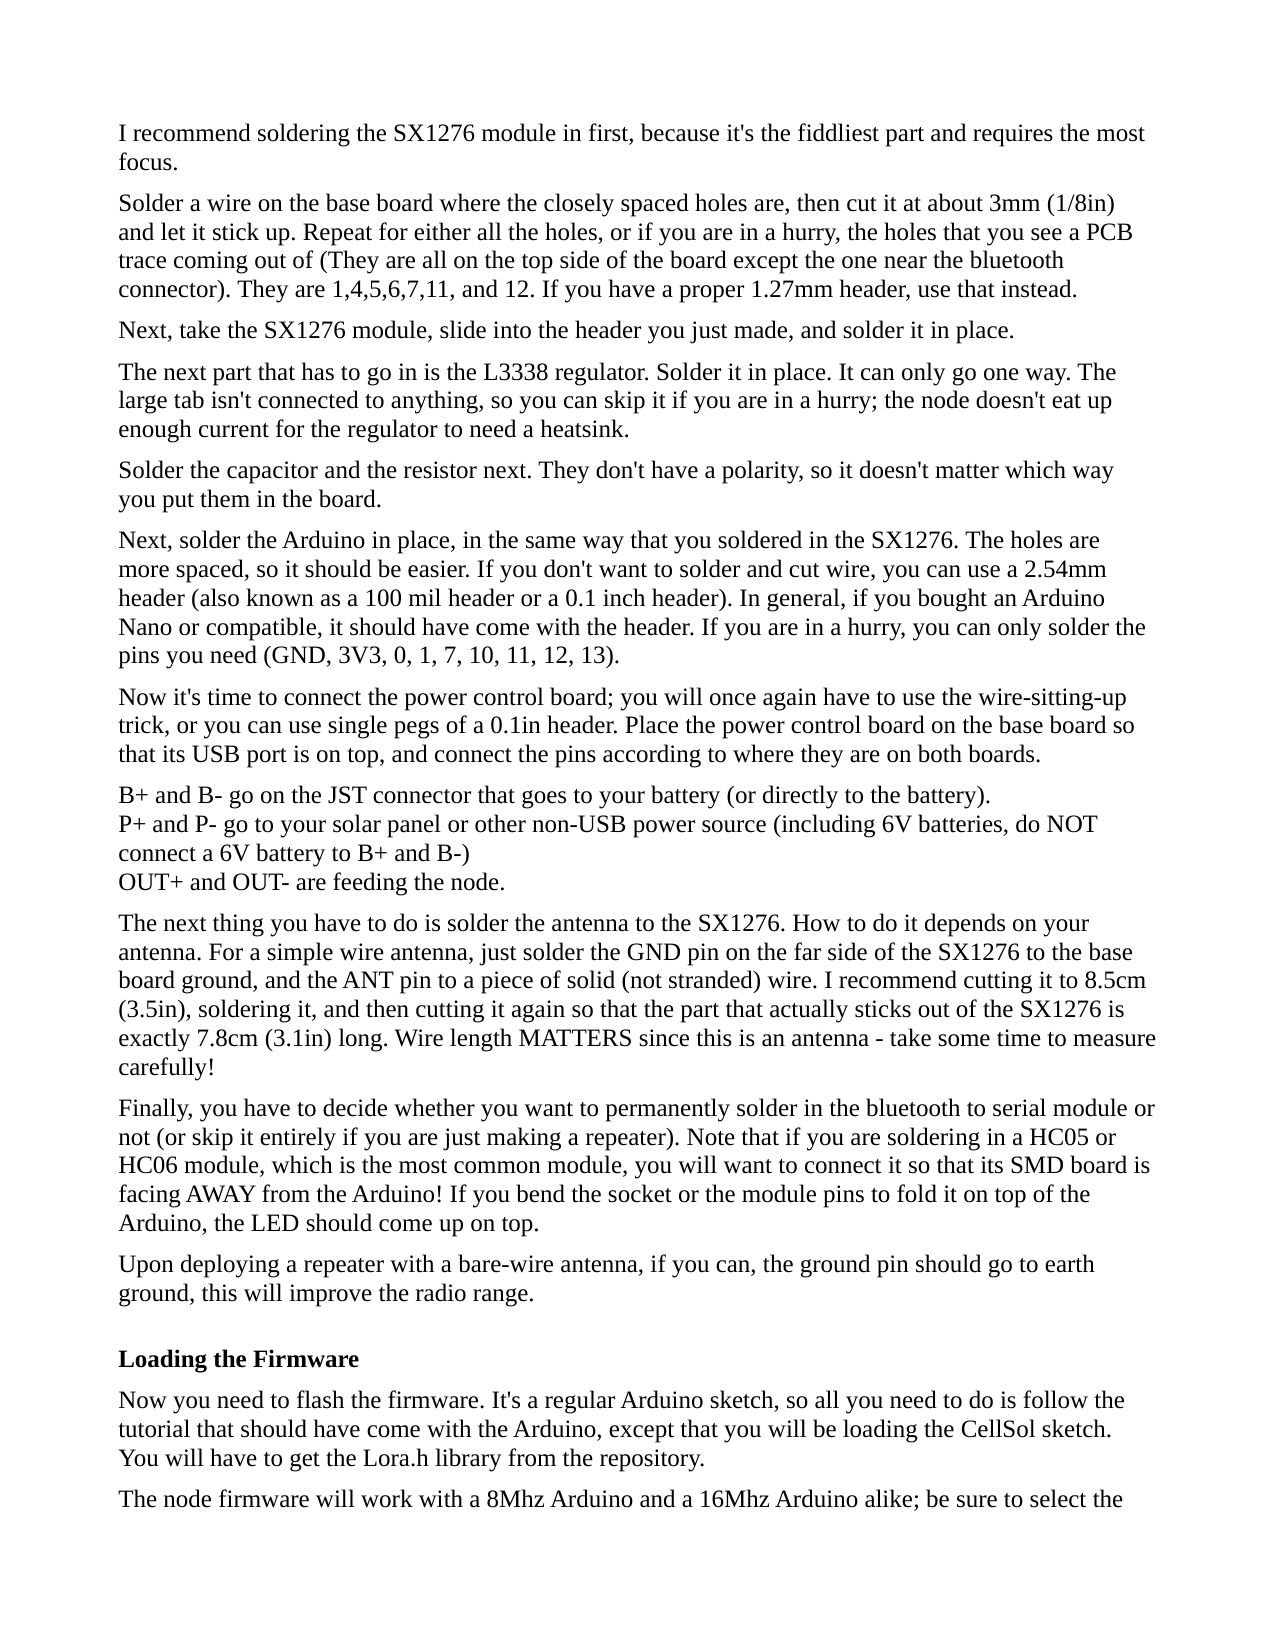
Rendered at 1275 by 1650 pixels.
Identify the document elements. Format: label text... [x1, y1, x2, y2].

subtitle Loading the Firmware [118, 1344, 1157, 1373]
text Next, solder the Arduino in place, in the same way that you soldered in the SX1276. The holes are more spaced, so it should be easier. If you don't want to solder and cut wire, you can use a 2.54mm header (also known as a 100 mil header or a 0.1 inch header). In general, if you bought an Arduino Nano or compatible, it should have come with the header. If you are in a hurry, you can only solder the pins you need (GND, 3V3, 0, 1, 7, 10, 11, 12, 13). [118, 526, 1157, 669]
text I recommend soldering the SX1276 module in first, because it's the fiddliest part and requires the most focus. [118, 118, 1157, 176]
text Finally, you have to decide whether you want to permanently solder in the bluetooth to serial module or not (or skip it entirely if you are just making a repeater). Note that if you are soldering in a HC05 or HC06 module, which is the most common module, you will want to connect it so that its SMD board is facing AWAY from the Arduino! If you bend the socket or the module pins to fold it on top of the Arduino, the LED should come up on top. [118, 1093, 1157, 1237]
text Solder the capacitor and the resistor next. They don't have a polarity, so it doesn't matter which way you put them in the board. [118, 456, 1157, 513]
text The next part that has to go in is the L3338 regulator. Solder it in place. It can only go one way. The large tab isn't connected to anything, so you can skip it if you are in a hurry; the node doesn't eat up enough current for the regulator to need a heatsink. [118, 357, 1157, 443]
text Upon deploying a repeater with a bare-wire antenna, if you can, the ground pin should go to earth ground, this will improve the radio range. [118, 1249, 1157, 1307]
text Now you need to flash the firmware. It's a regular Arduino sketch, so all you need to do is follow the tutorial that should have come with the Arduino, except that you will be loading the CellSol sketch. You will have to get the Lora.h library from the repository. [118, 1386, 1157, 1472]
text Solder a wire on the base board where the closely spaced holes are, then cut it at about 3mm (1/8in) and let it stick up. Repeat for either all the holes, or if you are in a hurry, the holes that you see a PCB trace coming out of (They are all on the top side of the board except the one near the bluetooth connector). They are 1,4,5,6,7,11, and 12. If you have a proper 1.27mm header, use that instead. [118, 188, 1157, 303]
text The node firmware will work with a 8Mhz Arduino and a 16Mhz Arduino alike; be sure to select the [118, 1484, 1157, 1513]
text Now it's time to connect the power control board; you will once again have to use the wire-sitting-up trick, or you can use single pegs of a 0.1in header. Place the power control board on the base board so that its USB port is on top, and connect the pins according to where they are on both boards. [118, 682, 1157, 768]
text Next, take the SX1276 module, slide into the header you just made, and solder it in place. [118, 316, 1157, 344]
text The next thing you have to do is solder the antenna to the SX1276. How to do it depends on your antenna. For a simple wire antenna, just solder the GND pin on the far side of the SX1276 to the base board ground, and the ANT pin to a piece of solid (not stranded) wire. I recommend cutting it to 8.5cm (3.5in), soldering it, and then cutting it again so that the part that actually sticks out of the SX1276 is exactly 7.8cm (3.1in) long. Wire length MATTERS since this is an antenna - take some time to measure carefully! [118, 908, 1157, 1081]
text B+ and B- go on the JST connector that goes to your battery (or directly to the battery). P+ and P- go to your solar panel or other non-USB power source (including 6V batteries, do NOT connect a 6V battery to B+ and B-) OUT+ and OUT- are feeding the node. [118, 781, 1157, 896]
